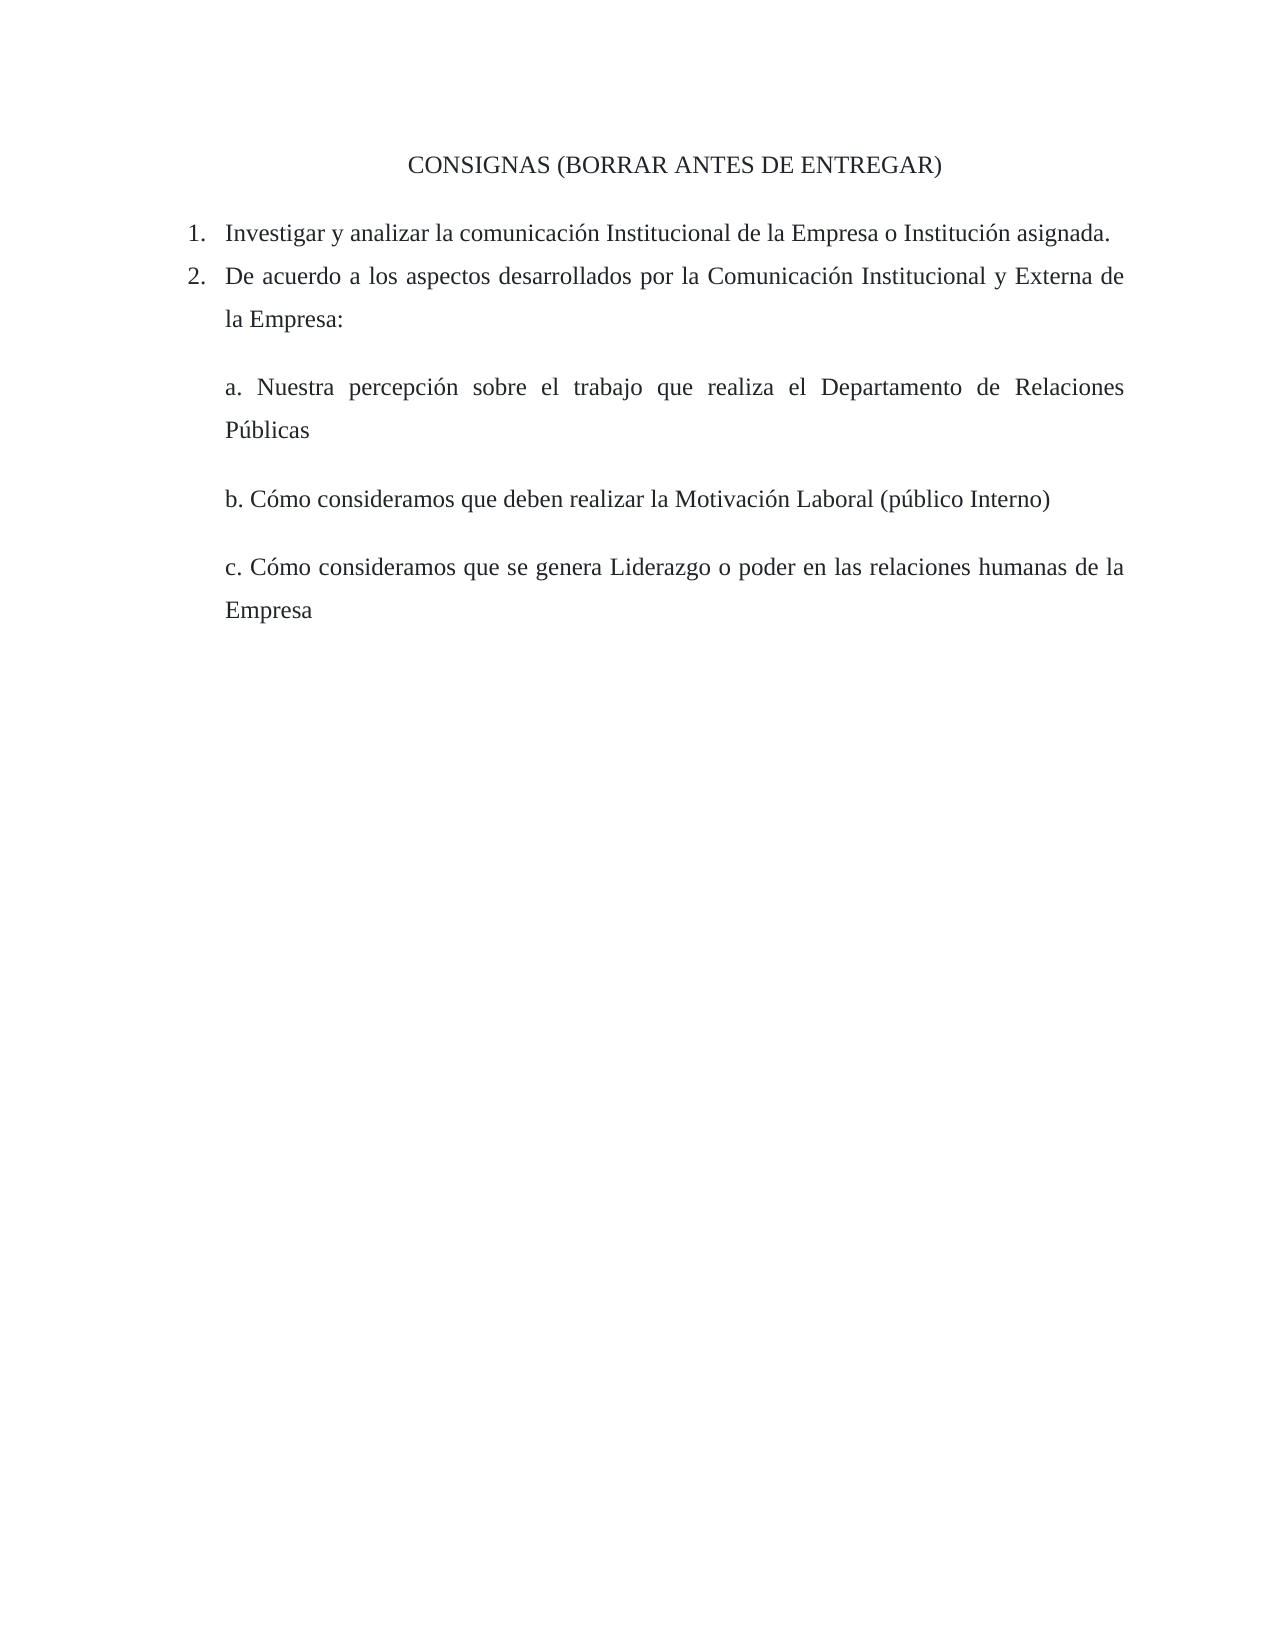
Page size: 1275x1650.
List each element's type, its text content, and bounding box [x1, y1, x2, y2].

list De acuerdo a los aspectos desarrollados por la Comunicación Institucional y Externa de la Empresa: [187, 261, 1125, 333]
text c. Cómo consideramos que se genera Liderazgo o poder en las relaciones humanas de la Empresa [225, 552, 1125, 624]
list Investigar y analizar la comunicación Institucional de la Empresa o Institución asignada. [187, 218, 1125, 247]
text CONSIGNAS (BORRAR ANTES DE ENTREGAR) [225, 150, 1125, 179]
text a. Nuestra percepción sobre el trabajo que realiza el Departamento de Relaciones Públicas [225, 372, 1125, 444]
text b. Cómo consideramos que deben realizar la Motivación Laboral (público Interno) [225, 484, 1125, 512]
